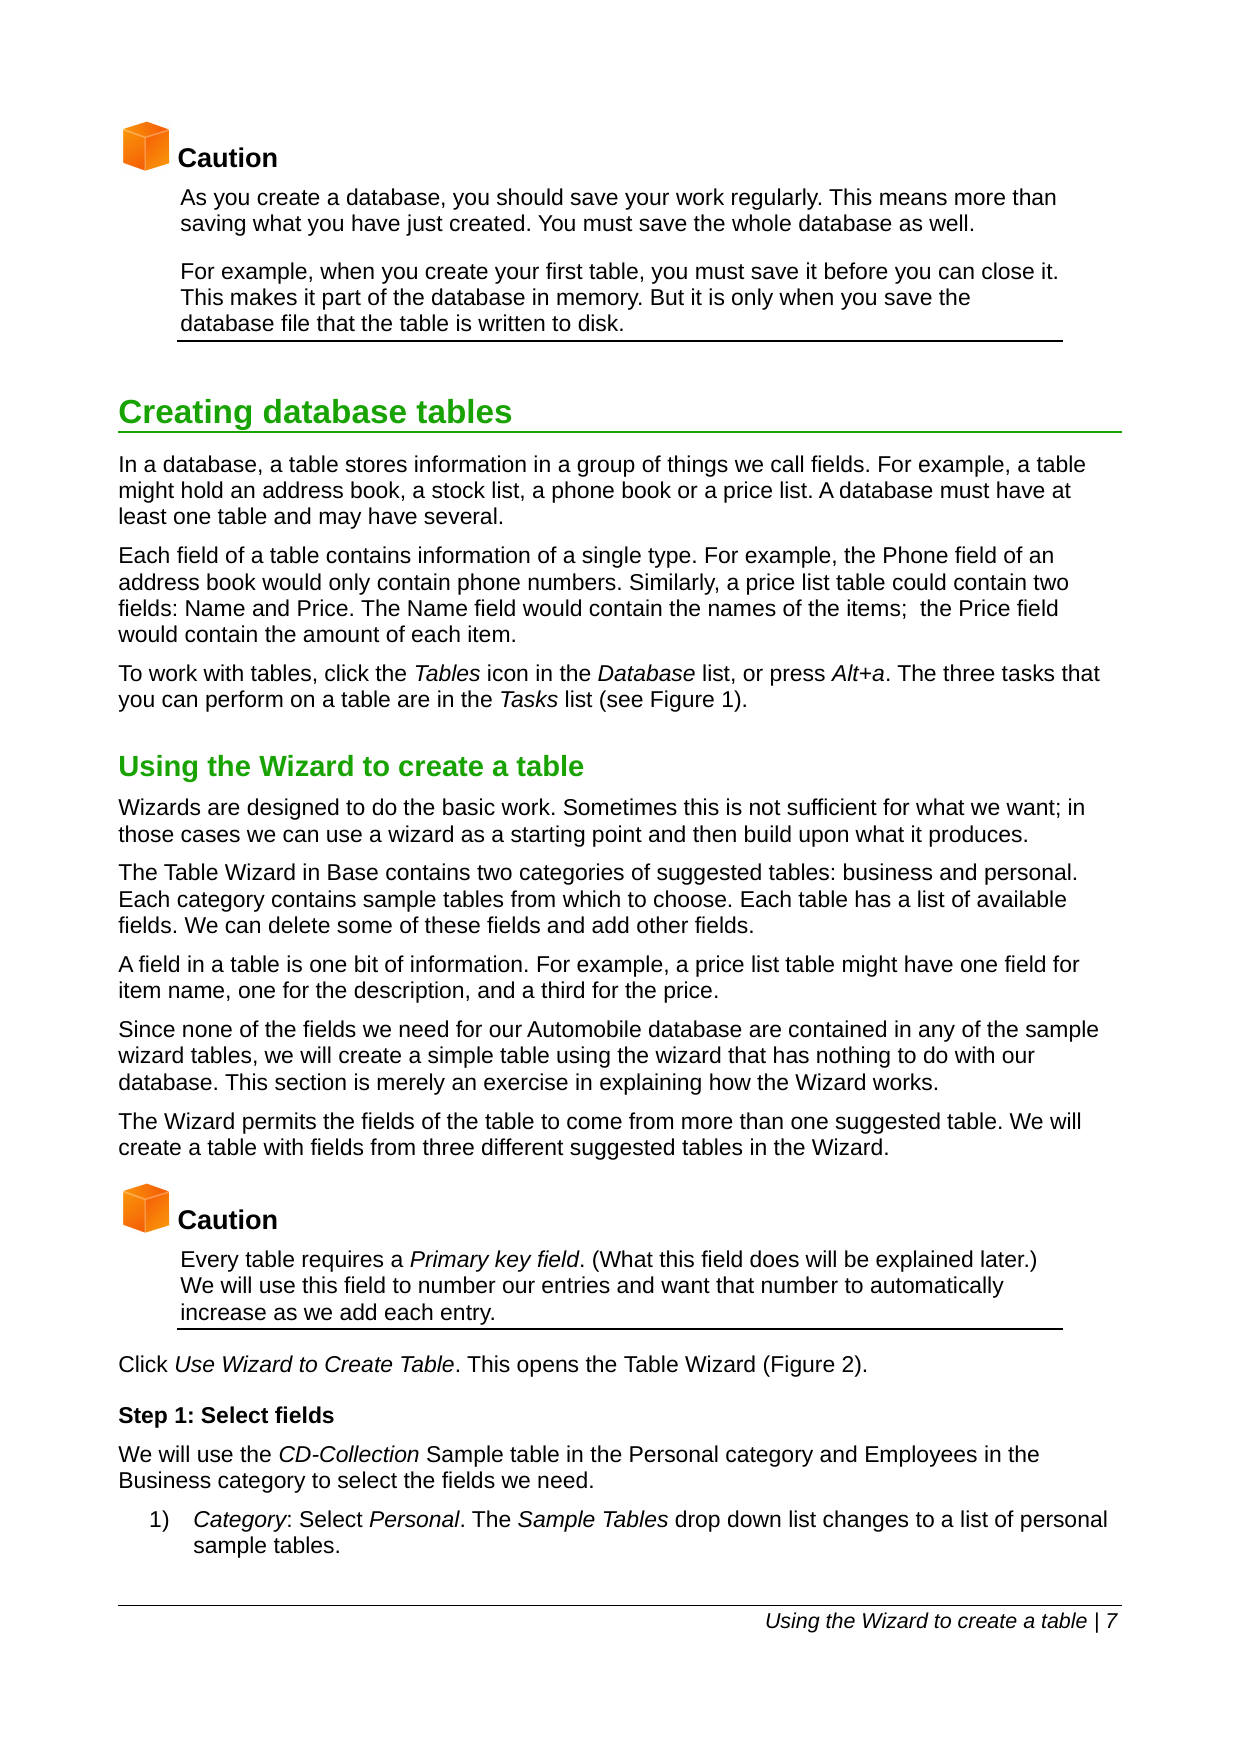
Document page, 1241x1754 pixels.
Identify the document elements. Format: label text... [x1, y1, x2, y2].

text Step 1: Select fields [118, 1402, 1122, 1428]
text Each field of a table contains information of a single type. For example, the Phone field of an address book would only contain phone numbers. Similarly, a price list table could contain two fields: Name and Price. The Name field would contain the names of the items; the Price field would contain the amount of each item. [118, 542, 1122, 647]
subtitle Creating database tables [118, 392, 1122, 431]
text Wizards are designed to do the basic work. Sometimes this is not sufficient for what we want; in those cases we can use a wizard as a starting point and then build upon what it produces. [118, 794, 1122, 847]
subtitle Using the Wizard to create a table [118, 749, 1122, 782]
list Category: Select Personal. The Sample Tables drop down list changes to a list of personal sample tables. [169, 1506, 1122, 1559]
subtitle Caution [118, 118, 1122, 173]
text As you create a database, you should save your work regularly. This means more than saving what you have just created. You must save the whole database as well. [177, 181, 1063, 237]
text Since none of the fields we need for our Automobile database are contained in any of the sample wizard tables, we will create a simple table using the wizard that has nothing to do with our database. This section is merely an exercise in explaining how the Wizard works. [118, 1016, 1122, 1095]
text The Table Wizard in Base contains two categories of suggested tables: business and personal. Each category contains sample tables from which to choose. Each table has a list of available fields. We can delete some of these fields and add other fields. [118, 859, 1122, 938]
text In a database, a table stores information in a group of things we call fields. For example, a table might hold an address book, a stock list, a phone book or a price list. A database must have at least one table and may have several. [118, 451, 1122, 529]
picture [119, 119, 173, 173]
text A field in a table is one bit of information. For example, a price list table might have one field for item name, one for the description, and a third for the price. [118, 951, 1122, 1004]
text To work with tables, click the Tables icon in the Database list, or press Alt+a. The three tasks that you can perform on a table are in the Tasks list (see Figure 1). [118, 660, 1122, 713]
text The Wizard permits the fields of the table to come from more than one suggested table. We will create a table with fields from three different suggested tables in the Wizard. [118, 1108, 1122, 1160]
text We will use the CD-Collection Sample table in the Personal category and Employees in the Business category to select the fields we need. [118, 1441, 1122, 1493]
picture [119, 1181, 173, 1235]
text For example, when you create your first table, you must save it before you can close it. This makes it part of the database in memory. But it is only when you save the database file that the table is written to disk. [177, 254, 1063, 340]
text Every table requires a Primary key field. (What this field does will be explained later.) We will use this field to number our entries and want that number to automatically increase as we add each entry. [177, 1243, 1063, 1328]
subtitle Caution [118, 1180, 1122, 1236]
text Click Use Wizard to Create Table. This opens the Table Wizard (Figure 2). [118, 1351, 1122, 1378]
